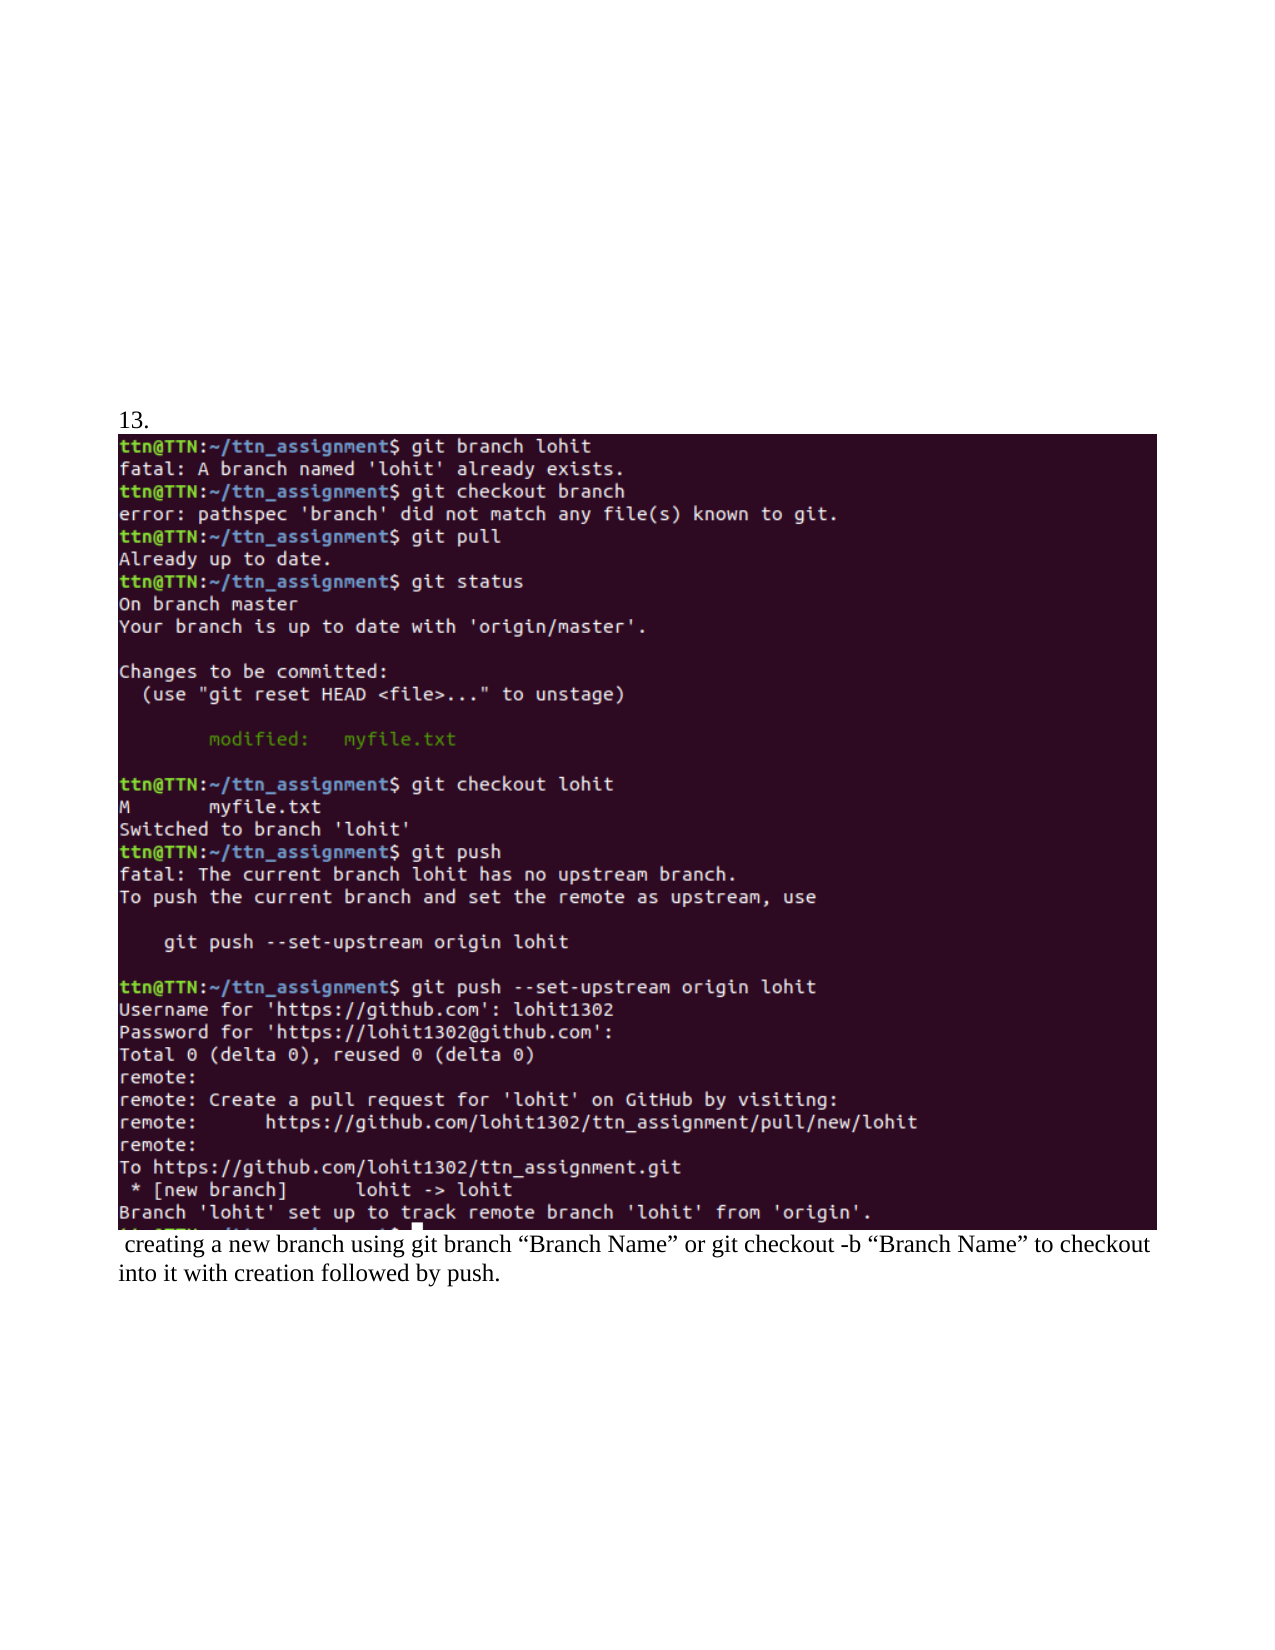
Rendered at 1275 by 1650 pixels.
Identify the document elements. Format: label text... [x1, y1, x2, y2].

picture [118, 434, 1157, 1230]
text creating a new branch using git branch “Branch Name” or git checkout -b “Branch Name” to checkout into it with creation followed by push. [118, 1230, 1157, 1287]
text 13. [118, 406, 1157, 434]
